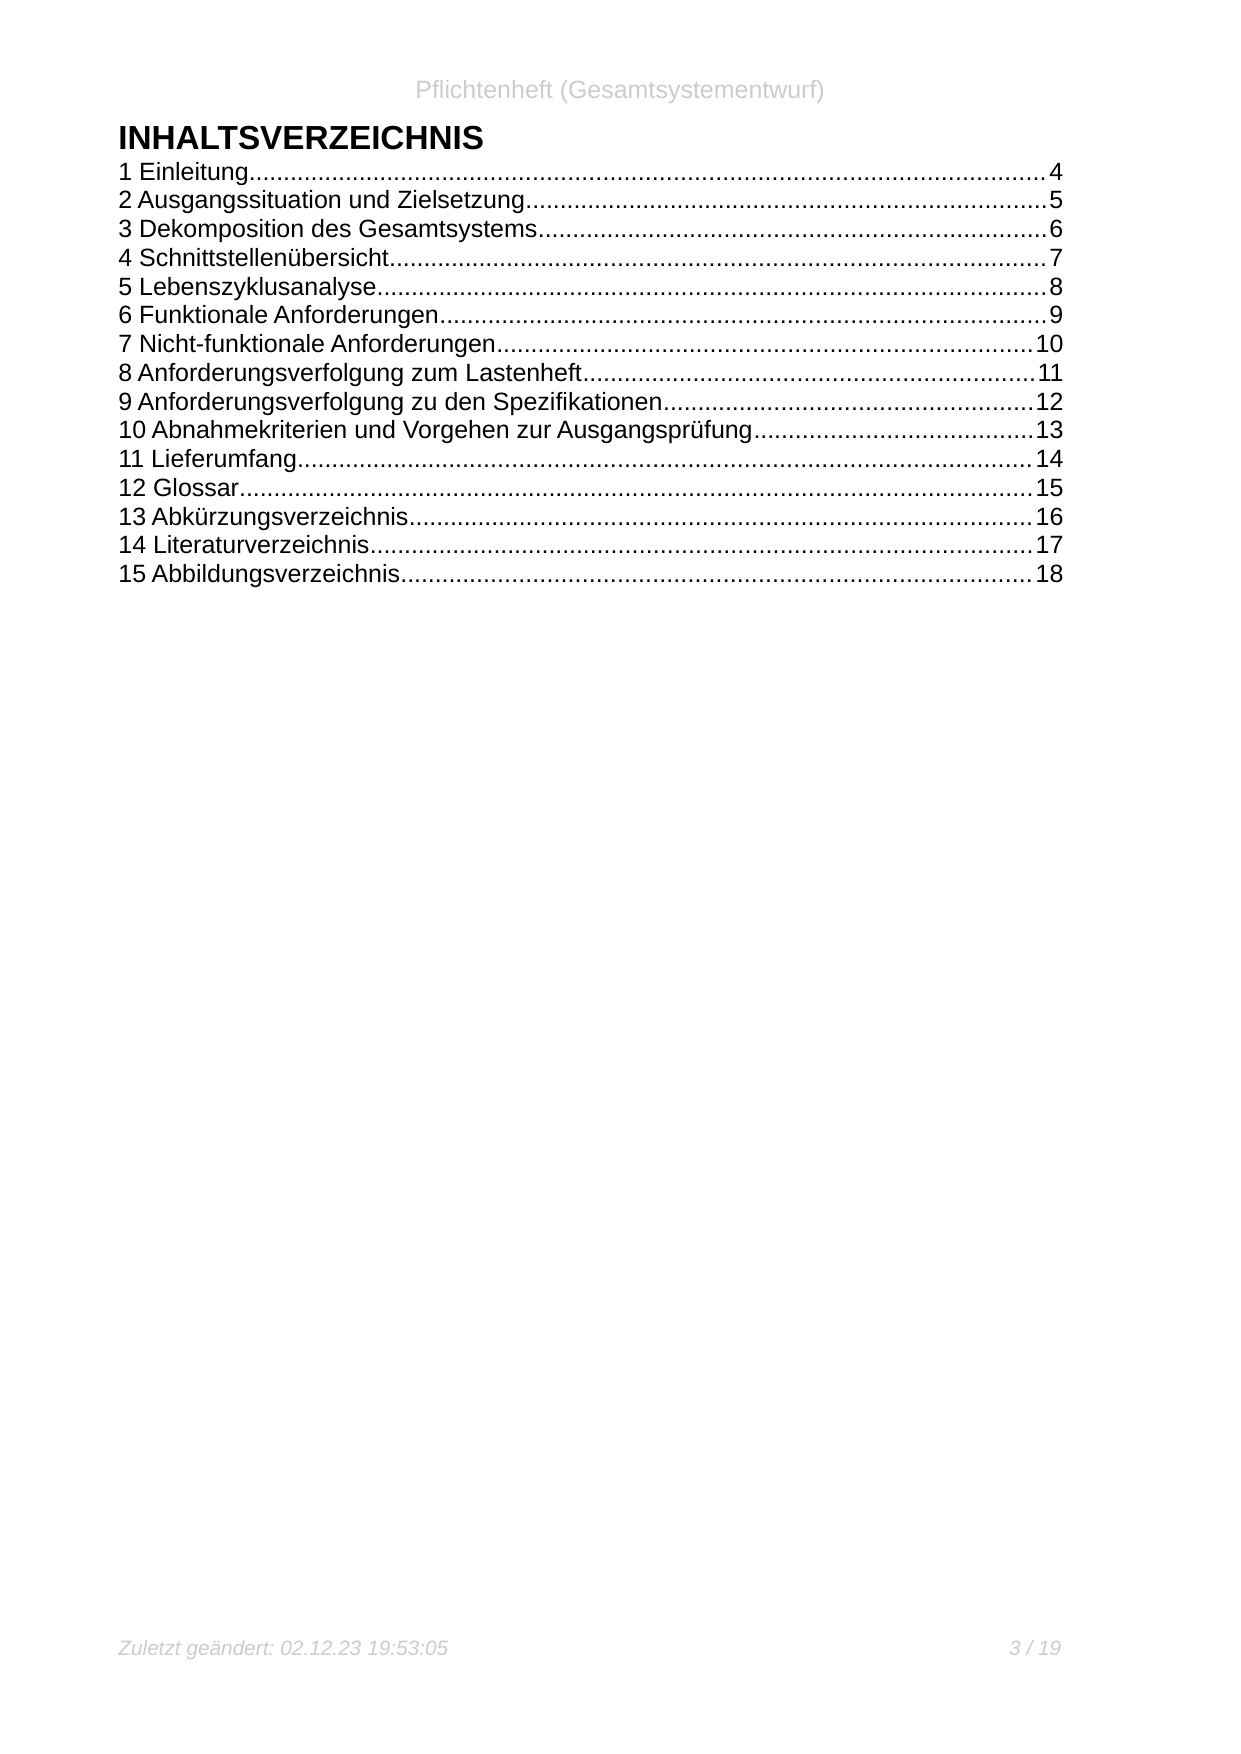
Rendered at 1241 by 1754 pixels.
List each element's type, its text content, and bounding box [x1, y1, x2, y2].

text 13 Abkürzungsverzeichnis 16 [118, 502, 1122, 530]
subtitle Inhaltsverzeichnis [118, 118, 1122, 157]
text 3 Dekomposition des Gesamtsystems 6 [118, 214, 1122, 243]
text 14 Literaturverzeichnis 17 [118, 530, 1122, 559]
text 11 Lieferumfang 14 [118, 444, 1122, 473]
text 2 Ausgangssituation und Zielsetzung 5 [118, 185, 1122, 214]
text 5 Lebenszyklusanalyse 8 [118, 272, 1122, 300]
text 9 Anforderungsverfolgung zu den Spezifikationen 12 [118, 387, 1122, 415]
text 12 Glossar 15 [118, 473, 1122, 502]
text 10 Abnahmekriterien und Vorgehen zur Ausgangsprüfung 13 [118, 415, 1122, 444]
text 1 Einleitung 4 [118, 157, 1122, 185]
text 7 Nicht-funktionale Anforderungen 10 [118, 329, 1122, 358]
text 4 Schnittstellenübersicht 7 [118, 243, 1122, 272]
text 6 Funktionale Anforderungen 9 [118, 300, 1122, 329]
text 8 Anforderungsverfolgung zum Lastenheft 11 [118, 358, 1122, 387]
text 15 Abbildungsverzeichnis 18 [118, 559, 1122, 588]
